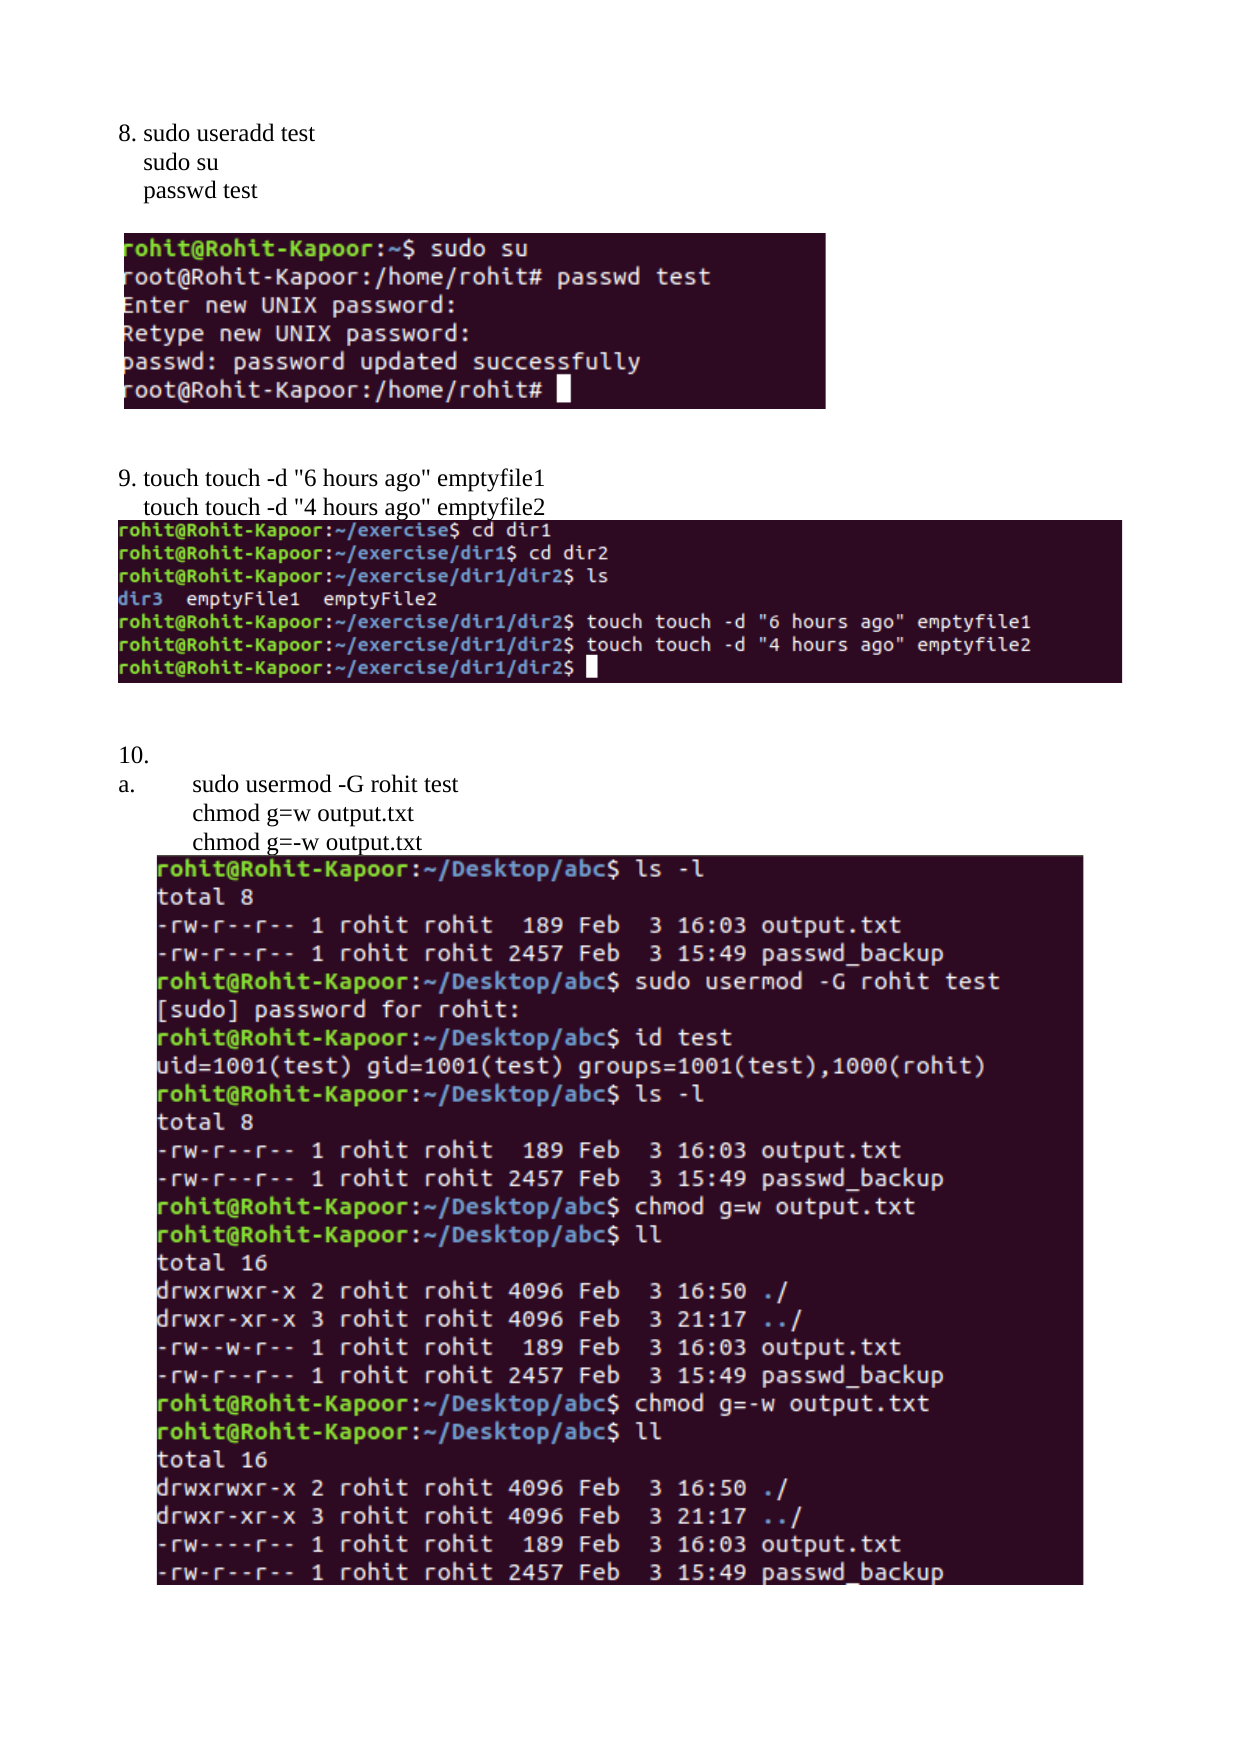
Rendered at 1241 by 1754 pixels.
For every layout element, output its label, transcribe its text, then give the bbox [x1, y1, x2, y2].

picture [124, 233, 826, 409]
text sudo su [118, 147, 1122, 176]
text touch touch -d "4 hours ago" emptyfile2 [118, 492, 1122, 520]
text 10. [118, 740, 1122, 769]
picture [156, 855, 1084, 1585]
text 8. sudo useradd test [118, 118, 1122, 147]
text chmod g=w output.txt [118, 798, 1122, 827]
text 9. touch touch -d "6 hours ago" emptyfile1 [118, 463, 1122, 492]
text passwd test [118, 176, 1122, 204]
text a. sudo usermod -G rohit test [118, 769, 1122, 798]
picture [118, 520, 1123, 683]
text chmod g=-w output.txt [118, 827, 1122, 855]
